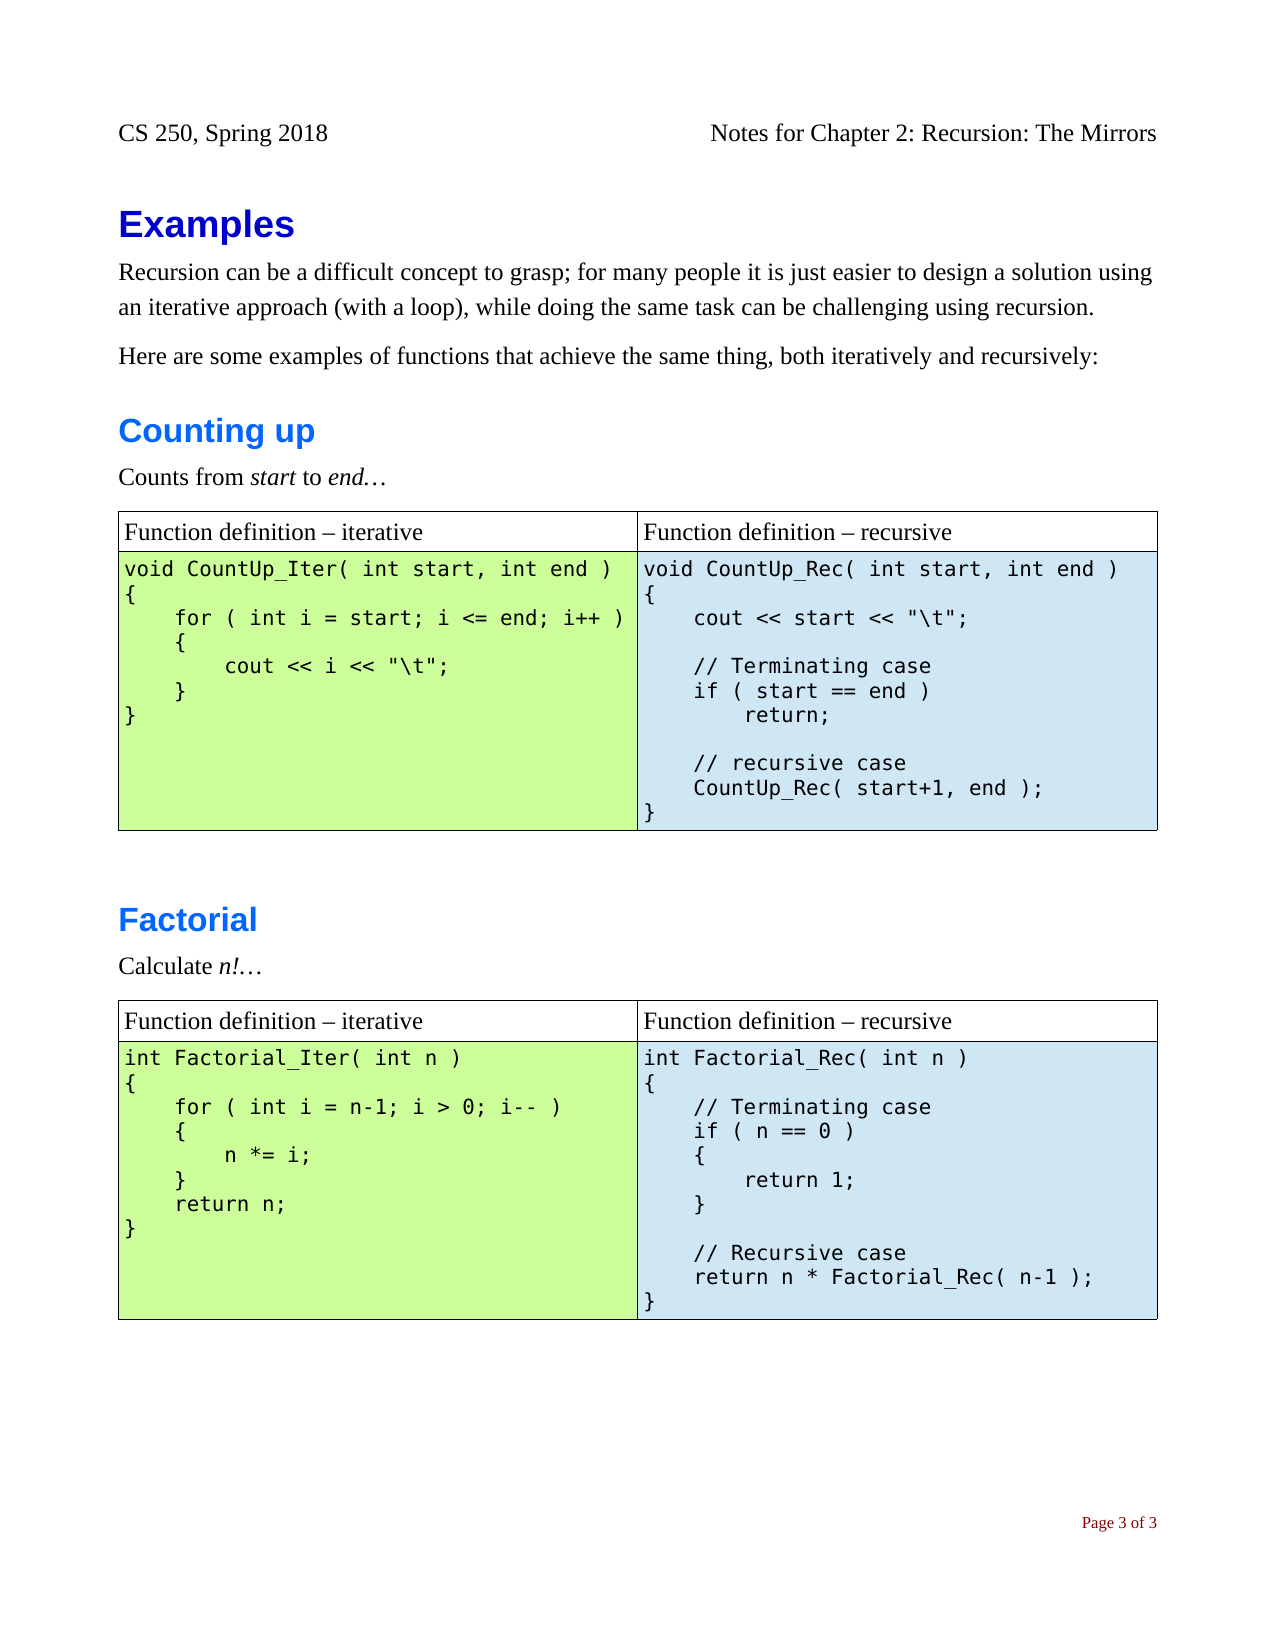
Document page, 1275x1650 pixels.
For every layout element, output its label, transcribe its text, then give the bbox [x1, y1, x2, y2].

table_header Function definition – recursive [638, 1001, 1157, 1041]
table_header Function definition – recursive [638, 512, 1157, 551]
subtitle Examples [118, 201, 1157, 245]
subtitle Counting up [118, 411, 1157, 449]
table_header Function definition – iterative [119, 512, 637, 551]
text Here are some examples of functions that achieve the same thing, both iteratively and recursively: [118, 341, 1157, 370]
subtitle Factorial [118, 900, 1157, 939]
text Recursion can be a difficult concept to grasp; for many people it is just easier to design a solution using an iterative approach (with a loop), while doing the same task can be challenging using recursion. [118, 257, 1157, 321]
table_cell void CountUp_Rec( int start, int end ) { cout << start << "\t"; // Terminating case if ( start == end ) return; // recursive case CountUp_Rec( start+1, end ); } [638, 552, 1157, 830]
table_header Function definition – iterative [119, 1001, 637, 1041]
table_cell int Factorial_Iter( int n ) { for ( int i = n-1; i > 0; i-- ) { n *= i; } return n; } [119, 1042, 637, 1319]
text Counts from start to end… [118, 462, 1157, 491]
text Calculate n!… [118, 951, 1157, 980]
table_cell int Factorial_Rec( int n ) { // Terminating case if ( n == 0 ) { return 1; } // Recursive case return n * Factorial_Rec( n-1 ); } [638, 1042, 1157, 1319]
table_cell void CountUp_Iter( int start, int end ) { for ( int i = start; i <= end; i++ ) { cout << i << "\t"; } } [119, 552, 637, 830]
